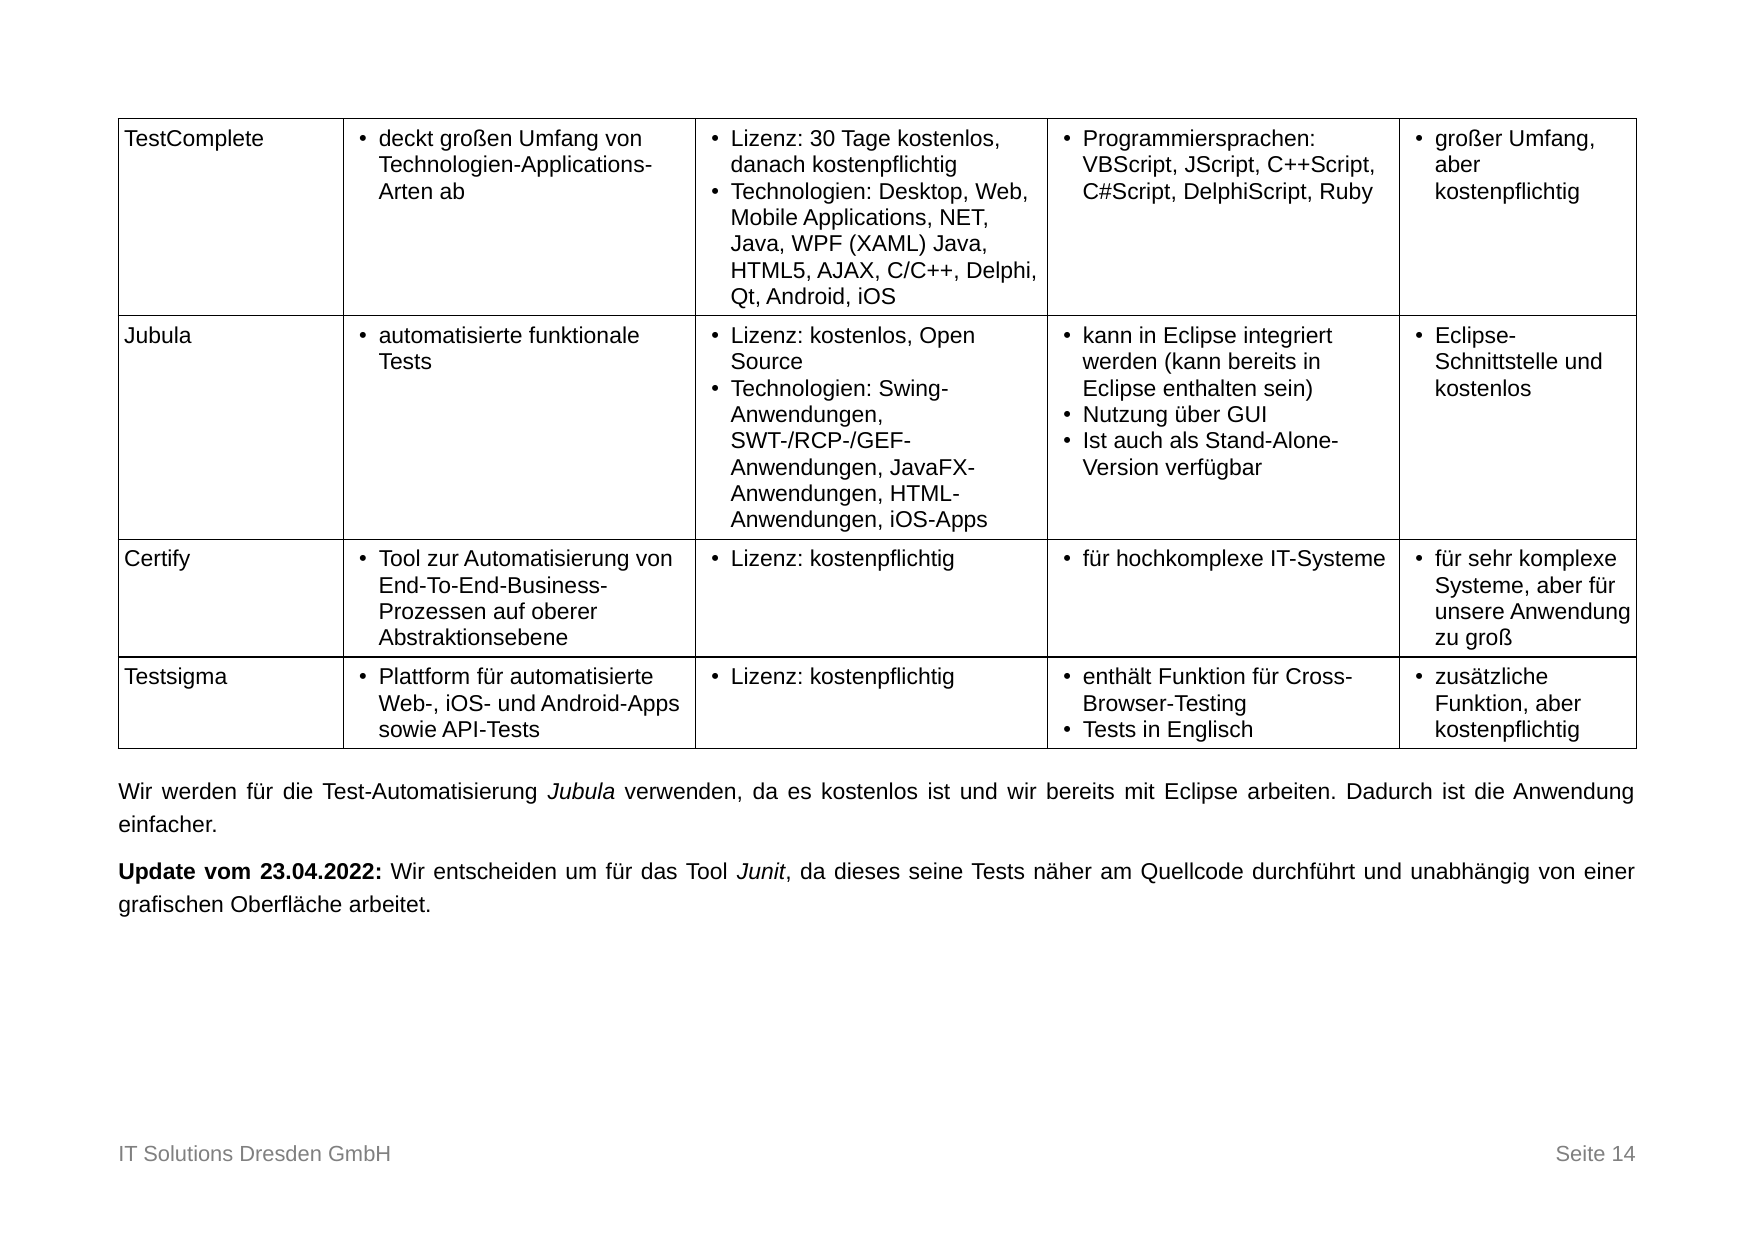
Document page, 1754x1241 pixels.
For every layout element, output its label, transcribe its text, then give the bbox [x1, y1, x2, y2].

table_cell für sehr komplexe Systeme, aber für unsere Anwendung zu groß [1400, 540, 1636, 656]
table_cell Programmiersprachen: VBScript, JScript, C++Script, C#Script, DelphiScript, Ruby [1048, 119, 1399, 315]
table_cell Lizenz: 30 Tage kostenlos, danach kostenpflichtig Technologien: Desktop, Web, Mobile Applications, NET, Java, WPF (XAML) Java, HTML5, AJAX, C/C++, Delphi, Qt, Android, iOS [696, 119, 1047, 315]
text Wir werden für die Test-Automatisierung Jubula verwenden, da es kostenlos ist und wir bereits mit Eclipse arbeiten. Dadurch ist die Anwendung einfacher. [118, 778, 1636, 837]
text Update vom 23.04.2022: Wir entscheiden um für das Tool Junit, da dieses seine Tests näher am Quellcode durchführt und unabhängig von einer grafischen Oberfläche arbeitet. [118, 858, 1636, 918]
table_cell automatisierte funktionale Tests [344, 316, 695, 538]
table_cell Tool zur Automatisierung von End-To-End-Business-Prozessen auf oberer Abstraktionsebene [344, 540, 695, 656]
table_cell großer Umfang, aber kostenpflichtig [1400, 119, 1636, 315]
table_cell TestComplete [119, 119, 343, 315]
table_cell Lizenz: kostenpflichtig [696, 658, 1047, 748]
table_cell enthält Funktion für Cross-Browser-Testing Tests in Englisch [1048, 658, 1399, 748]
table_cell Testsigma [119, 658, 343, 748]
table_cell zusätzliche Funktion, aber kostenpflichtig [1400, 658, 1636, 748]
table_cell Plattform für automatisierte Web-, iOS- und Android-Apps sowie API-Tests [344, 658, 695, 748]
table_cell Certify [119, 540, 343, 656]
table_cell Lizenz: kostenlos, Open Source Technologien: Swing-Anwendungen, SWT-/RCP-/GEF-Anwendungen, JavaFX-Anwendungen, HTML-Anwendungen, iOS-Apps [696, 316, 1047, 538]
table_cell deckt großen Umfang von Technologien-Applications-Arten ab [344, 119, 695, 315]
table_cell Eclipse-Schnittstelle und kostenlos [1400, 316, 1636, 538]
table_cell Jubula [119, 316, 343, 538]
table_cell Lizenz: kostenpflichtig [696, 540, 1047, 656]
table_cell kann in Eclipse integriert werden (kann bereits in Eclipse enthalten sein) Nutzung über GUI Ist auch als Stand-Alone-Version verfügbar [1048, 316, 1399, 538]
table_cell für hochkomplexe IT-Systeme [1048, 540, 1399, 656]
